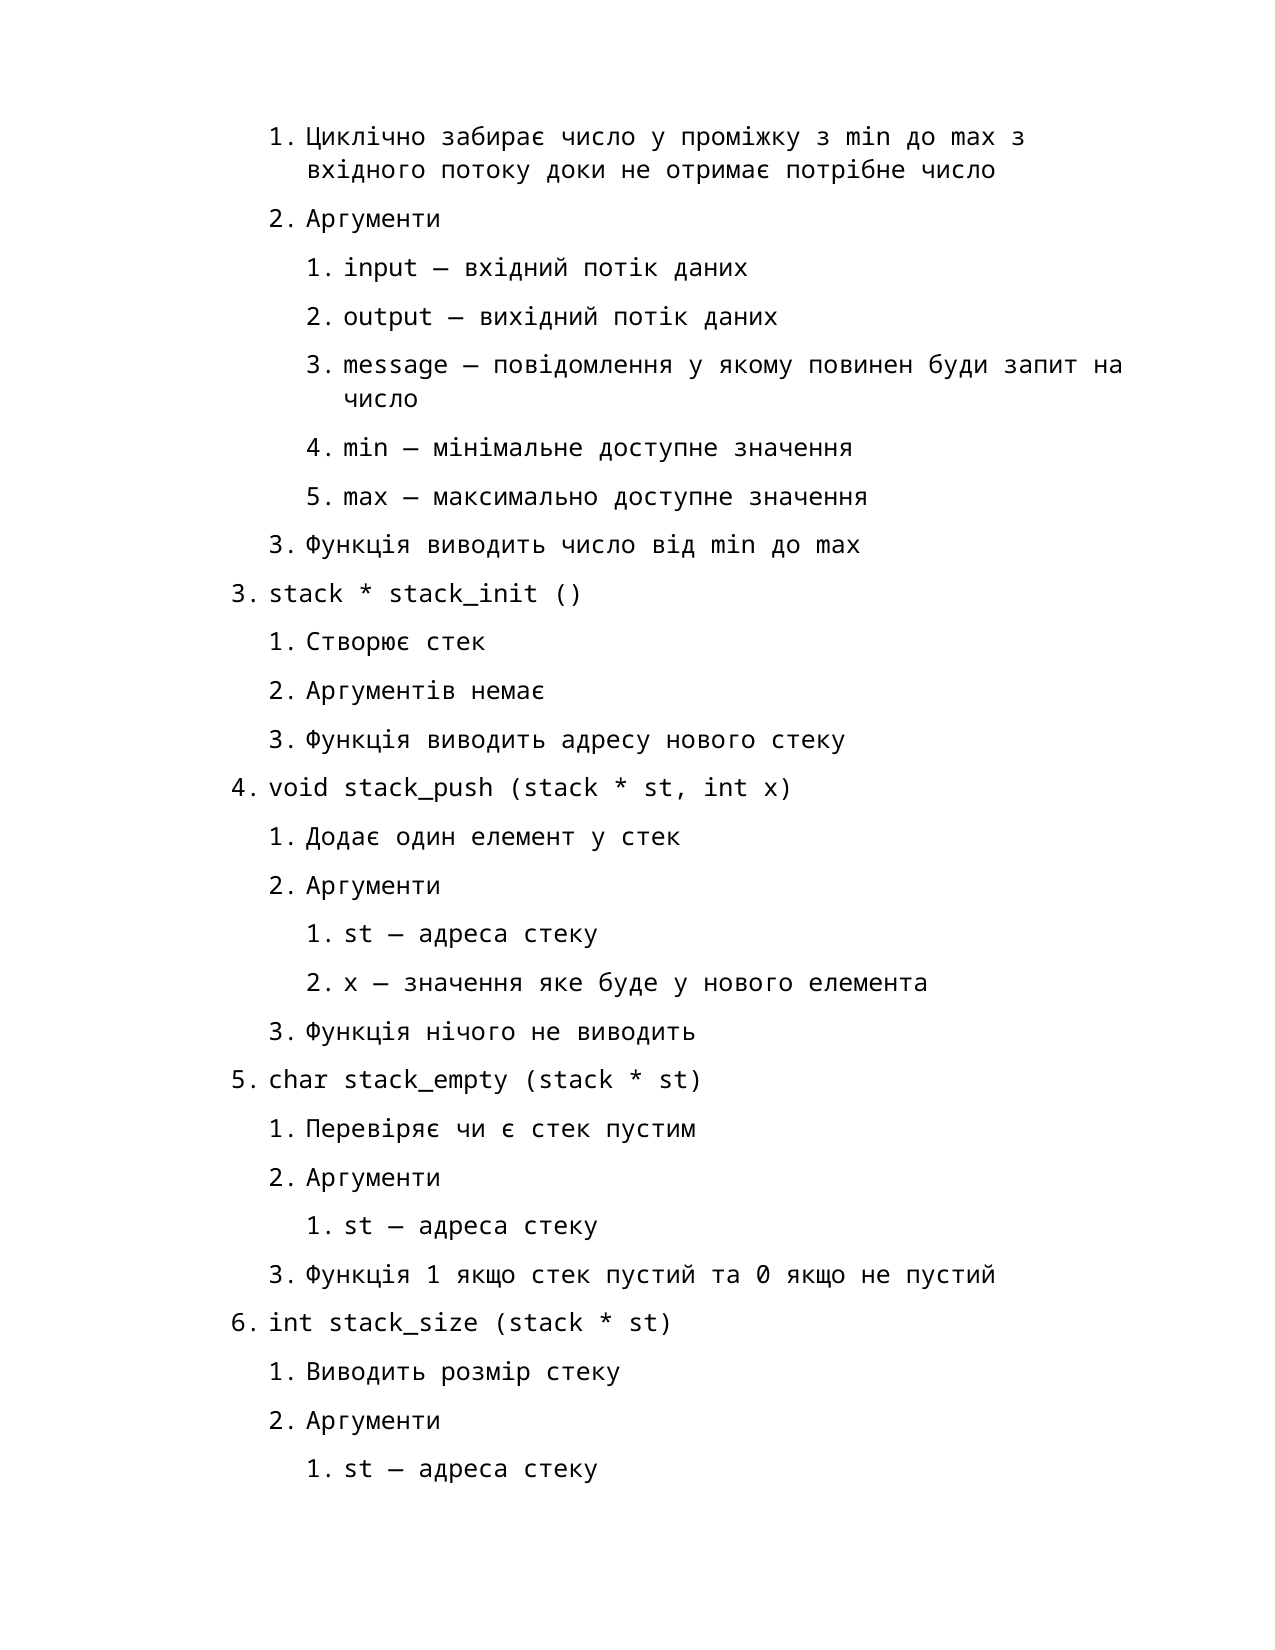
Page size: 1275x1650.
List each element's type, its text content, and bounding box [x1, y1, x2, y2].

list st — адреса стеку [306, 916, 1157, 950]
list input — вхідний потік даних [306, 249, 1157, 283]
list Виводить розмір стеку [268, 1354, 1157, 1388]
list Аргументи [268, 1402, 1157, 1436]
list max — максимально доступне значення [306, 478, 1157, 512]
list Аргументів немає [268, 673, 1157, 707]
list Аргументи [268, 201, 1157, 235]
list min — мінімальне доступне значення [306, 429, 1157, 463]
list x — значення яке буде у нового елемента [306, 964, 1157, 999]
list output — вихідний потік даних [306, 298, 1157, 332]
list Перевіряє чи є стек пустим [268, 1111, 1157, 1144]
list Функція нічого не виводить [268, 1013, 1157, 1047]
list Створює стек [268, 624, 1157, 658]
list Додає один елемент у стек [268, 819, 1157, 853]
list void stack_push (stack * st, int x) [231, 770, 1157, 804]
list stack * stack_init () [231, 575, 1157, 609]
list int stack_size (stack * st) [231, 1305, 1157, 1339]
list char stack_empty (stack * st) [231, 1062, 1157, 1096]
list Аргументи [268, 1159, 1157, 1193]
list Функція 1 якщо стек пустий та 0 якщо не пустий [268, 1256, 1157, 1291]
list st — адреса стеку [306, 1208, 1157, 1242]
list Функція виводить адресу нового стеку [268, 721, 1157, 755]
list Функція виводить число від min до max [268, 527, 1157, 561]
list st — адреса стеку [306, 1451, 1157, 1485]
list message — повідомлення у якому повинен буди запит на число [306, 347, 1157, 415]
list Циклічно забирає число у проміжку з min до max з вхідного потоку доки не отримає потрібне число [268, 118, 1157, 186]
list Аргументи [268, 867, 1157, 901]
